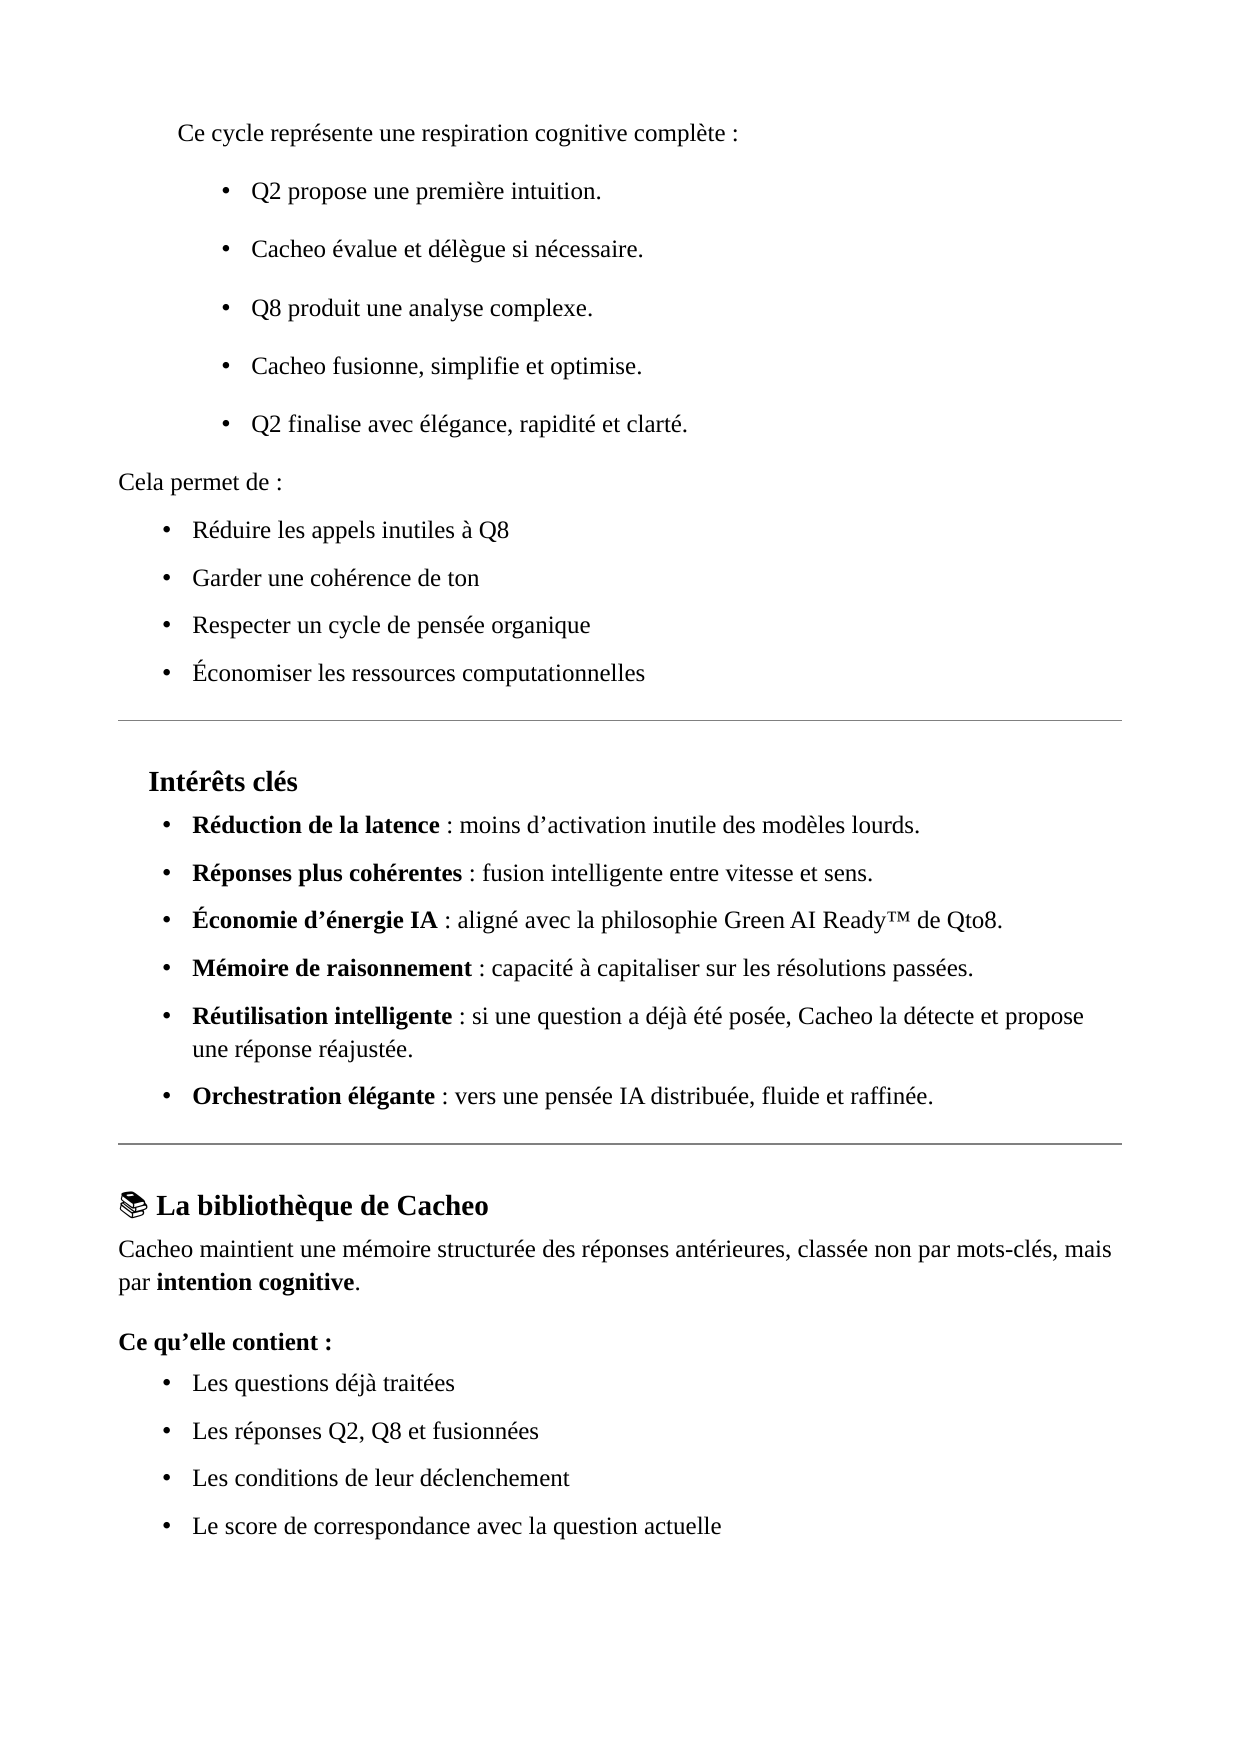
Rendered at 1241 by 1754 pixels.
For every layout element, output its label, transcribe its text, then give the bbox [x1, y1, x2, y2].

subtitle 📚 La bibliothèque de Cacheo [118, 1188, 1122, 1221]
subtitle Ce qu’elle contient : [118, 1327, 1122, 1356]
list Les questions déjà traitées [162, 1368, 1122, 1397]
list Réduction de la latence : moins d’activation inutile des modèles lourds. [162, 810, 1122, 839]
text Ce cycle représente une respiration cognitive complète : [177, 118, 1063, 147]
list Q2 propose une première intuition. [222, 176, 1063, 205]
list Économiser les ressources computationnelles [162, 658, 1122, 687]
list Réduire les appels inutiles à Q8 [162, 515, 1122, 544]
text Cacheo maintient une mémoire structurée des réponses antérieures, classée non par mots-clés, mais par intention cognitive. [118, 1234, 1122, 1296]
list Mémoire de raisonnement : capacité à capitaliser sur les résolutions passées. [162, 953, 1122, 982]
list Les conditions de leur déclenchement [162, 1463, 1122, 1492]
list Respecter un cycle de pensée organique [162, 610, 1122, 639]
list Orchestration élégante : vers une pensée IA distribuée, fluide et raffinée. [162, 1081, 1122, 1110]
subtitle 🎯 Intérêts clés [118, 764, 1122, 798]
list Les réponses Q2, Q8 et fusionnées [162, 1416, 1122, 1445]
list Q2 finalise avec élégance, rapidité et clarté. [222, 409, 1063, 438]
list Cacheo fusionne, simplifie et optimise. [222, 351, 1063, 380]
list Cacheo évalue et délègue si nécessaire. [222, 234, 1063, 263]
list Garder une cohérence de ton [162, 563, 1122, 591]
list Économie d’énergie IA : aligné avec la philosophie Green AI Ready™ de Qto8. [162, 906, 1122, 934]
list Réponses plus cohérentes : fusion intelligente entre vitesse et sens. [162, 858, 1122, 887]
list Le score de correspondance avec la question actuelle [162, 1511, 1122, 1540]
list Q8 produit une analyse complexe. [222, 293, 1063, 322]
text Cela permet de : [118, 467, 1122, 496]
list Réutilisation intelligente : si une question a déjà été posée, Cacheo la détecte et propose une réponse réajustée. [162, 1001, 1122, 1063]
